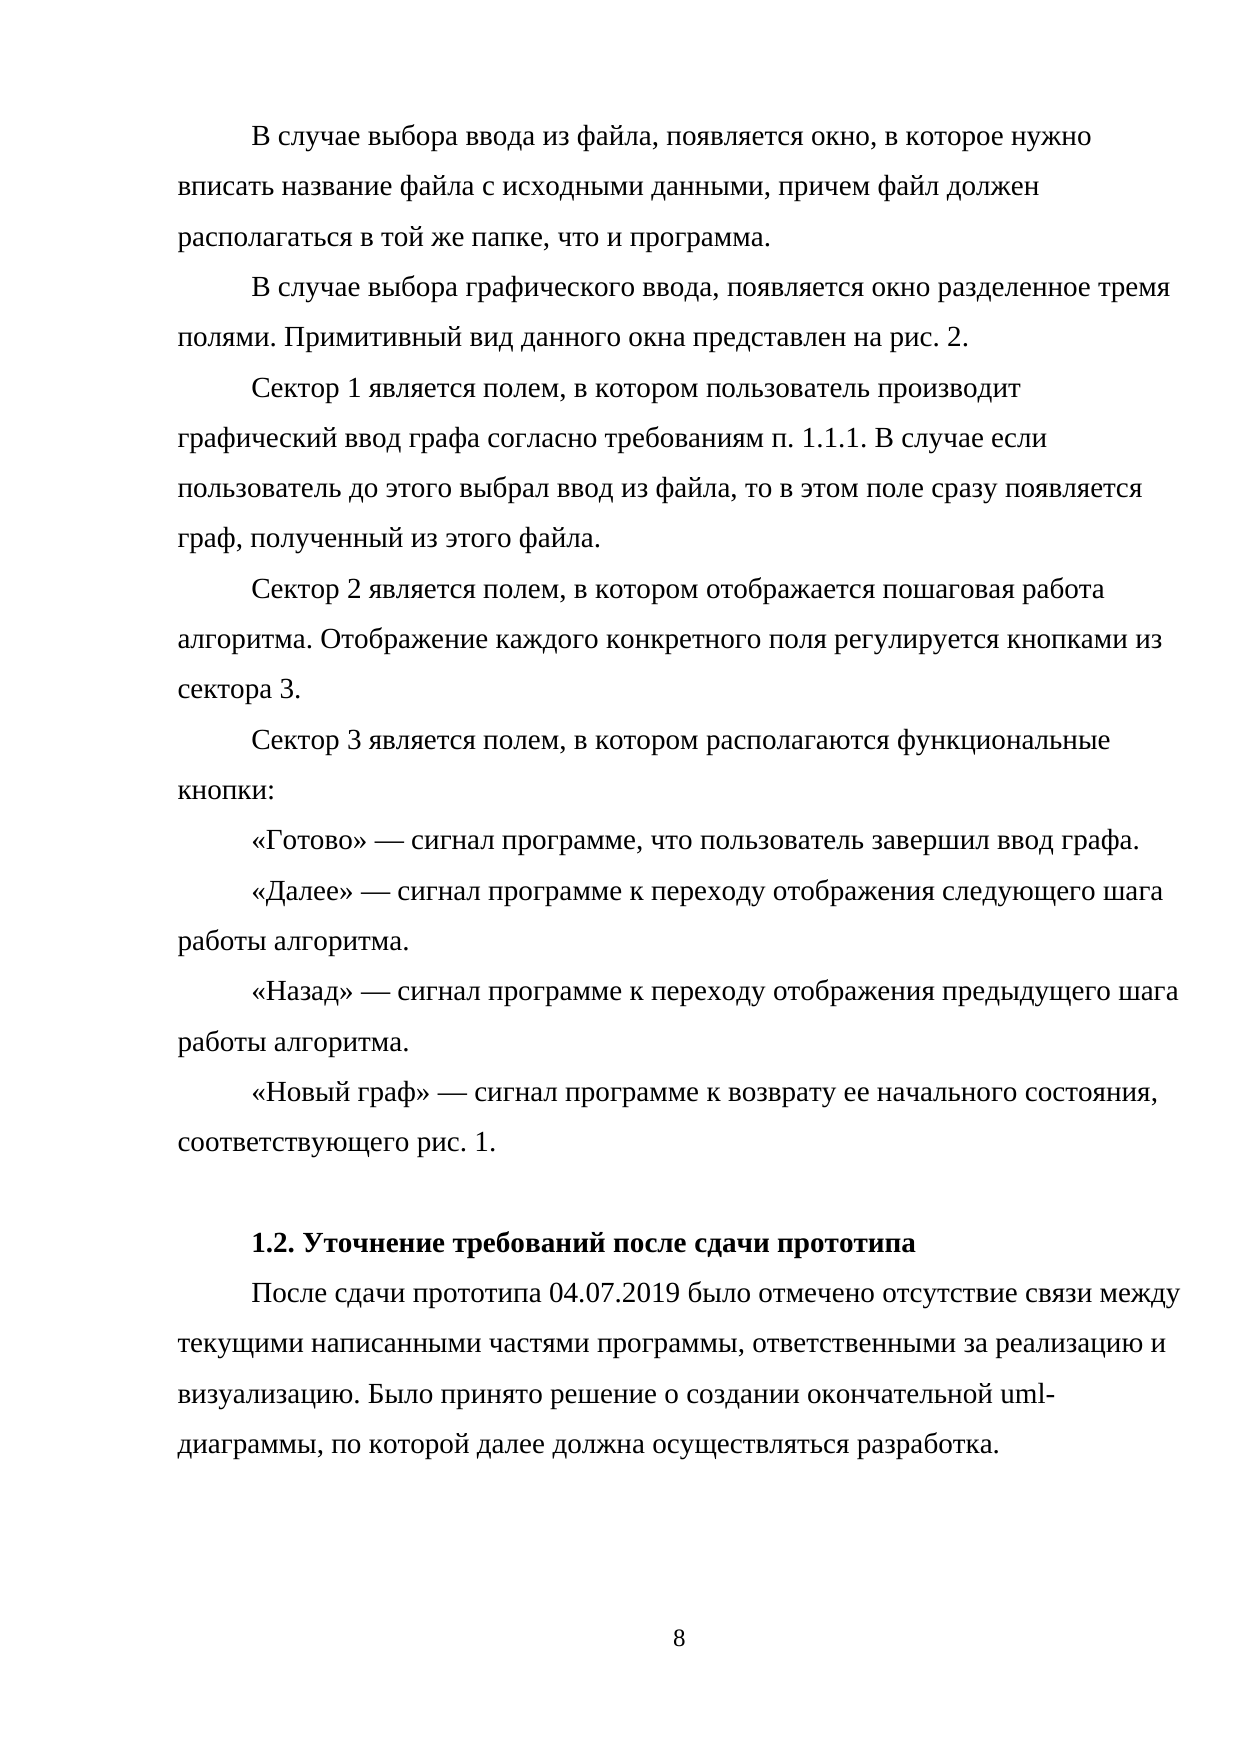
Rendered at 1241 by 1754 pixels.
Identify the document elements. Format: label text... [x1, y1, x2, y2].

text В случае выбора графического ввода, появляется окно разделенное тремя полями. Примитивный вид данного окна представлен на рис. 2. [177, 269, 1181, 353]
text Сектор 1 является полем, в котором пользователь производит графический ввод графа согласно требованиям п. 1.1.1. В случае если пользователь до этого выбрал ввод из файла, то в этом поле сразу появляется граф, полученный из этого файла. [177, 370, 1181, 554]
text После сдачи прототипа 04.07.2019 было отмечено отсутствие связи между текущими написанными частями программы, ответственными за реализацию и визуализацию. Было принято решение о создании окончательной uml-диаграммы, по которой далее должна осуществляться разработка. [177, 1275, 1181, 1460]
text «Назад» — сигнал программе к переходу отображения предыдущего шага работы алгоритма. [177, 973, 1181, 1057]
text «Новый граф» — сигнал программе к возврату ее начального состояния, соответствующего рис. 1. [177, 1074, 1181, 1158]
text Сектор 2 является полем, в котором отображается пошаговая работа алгоритма. Отображение каждого конкретного поля регулируется кнопками из сектора 3. [177, 571, 1181, 705]
text В случае выбора ввода из файла, появляется окно, в которое нужно вписать название файла с исходными данными, причем файл должен располагаться в той же папке, что и программа. [177, 118, 1181, 252]
text 1.2. Уточнение требований после сдачи прототипа [177, 1225, 1181, 1258]
text «Готово» — сигнал программе, что пользователь завершил ввод графа. [177, 822, 1181, 856]
text Сектор 3 является полем, в котором располагаются функциональные кнопки: [177, 722, 1181, 806]
text «Далее» — сигнал программе к переходу отображения следующего шага работы алгоритма. [177, 873, 1181, 957]
